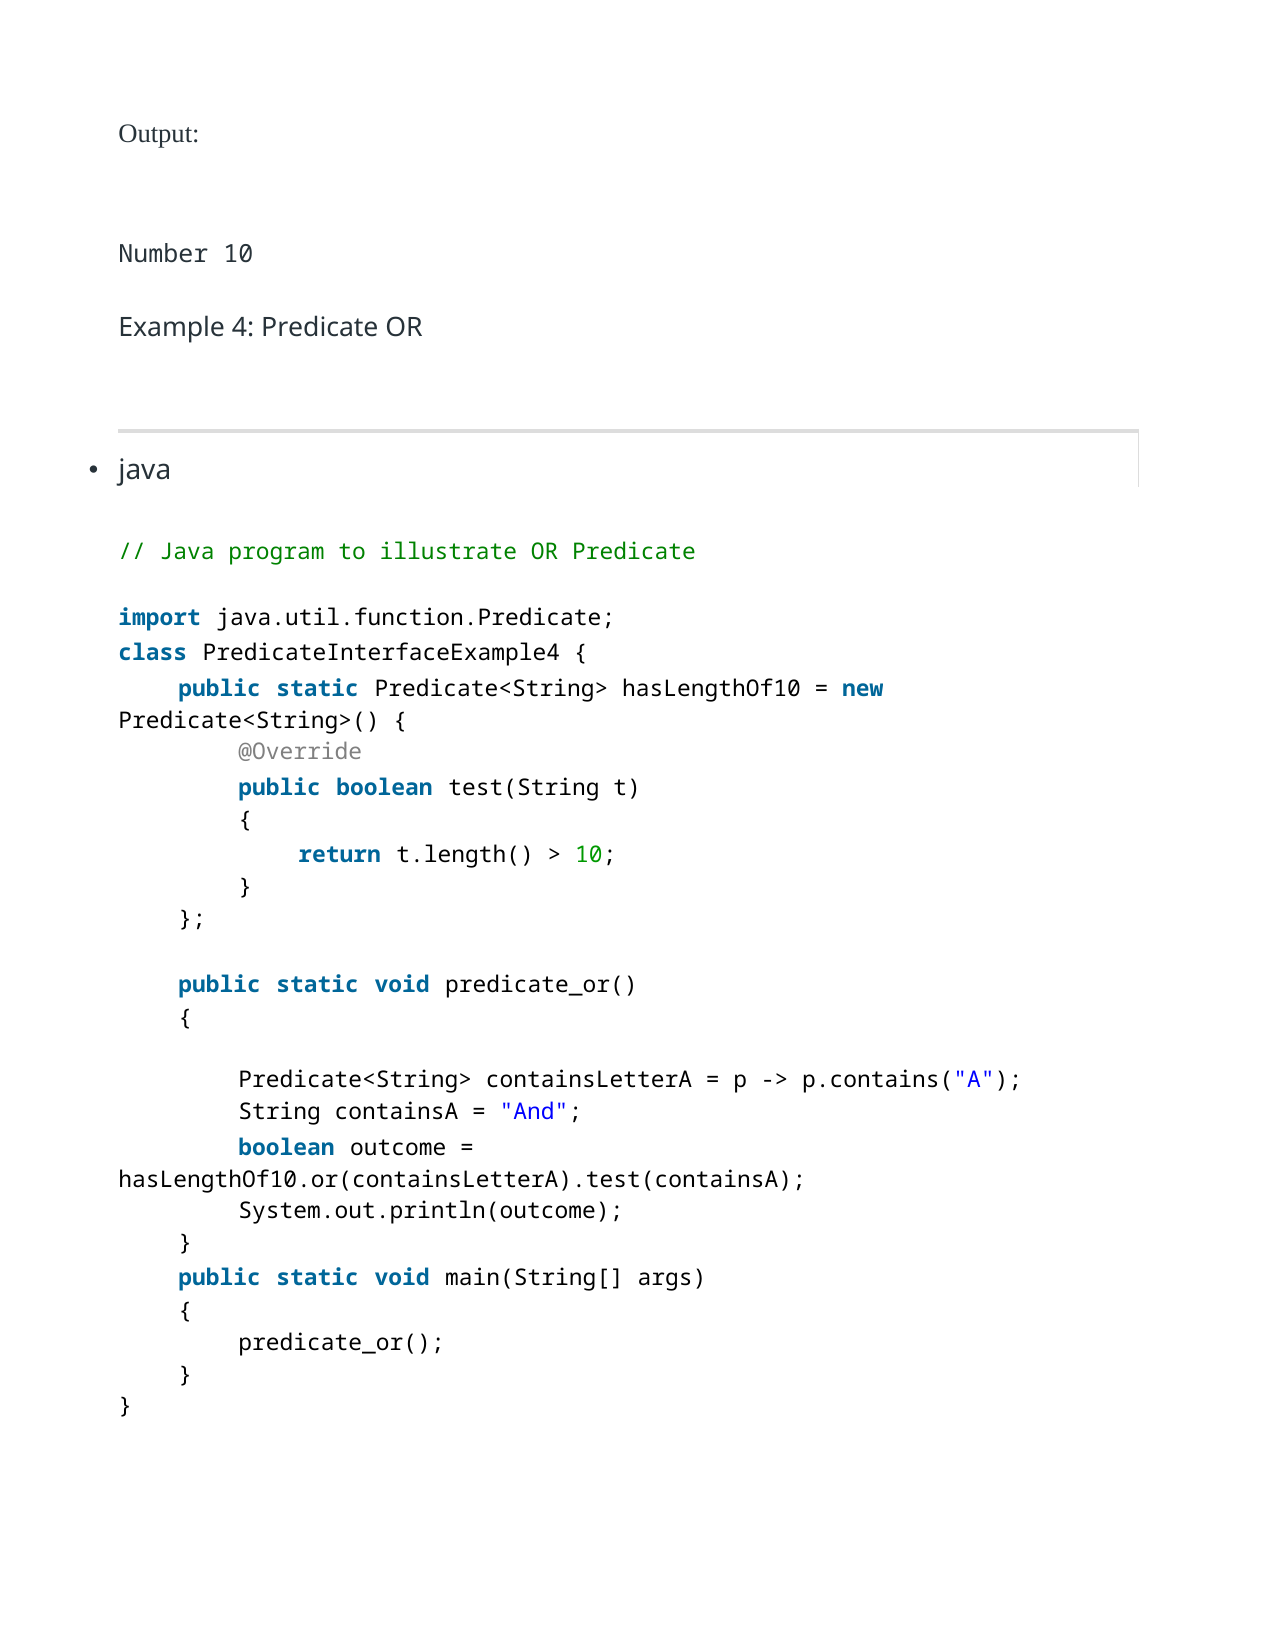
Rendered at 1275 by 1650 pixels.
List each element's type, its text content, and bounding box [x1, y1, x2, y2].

text Output: [118, 118, 1157, 199]
text Number 10 [118, 236, 1157, 270]
list java [118, 433, 1138, 487]
table_header // Java program to illustrate OR Predicate import java.util.function.Predicate; class PredicateInterfaceExample4 { public static Predicate<String> hasLengthOf10 = new Predicate<String>() { @Override public boolean test(String t) { return t.length() > 10; } }; public static void predicate_or() { Predicate<String> containsLetterA = p -> p.contains("A"); String containsA = "And"; boolean outcome = hasLengthOf10.or(containsLetterA).test(containsA); System.out.println(outcome); } public static void main(String[] args) { predicate_or(); } } [118, 535, 1159, 1421]
text Example 4: Predicate OR [118, 308, 1157, 404]
